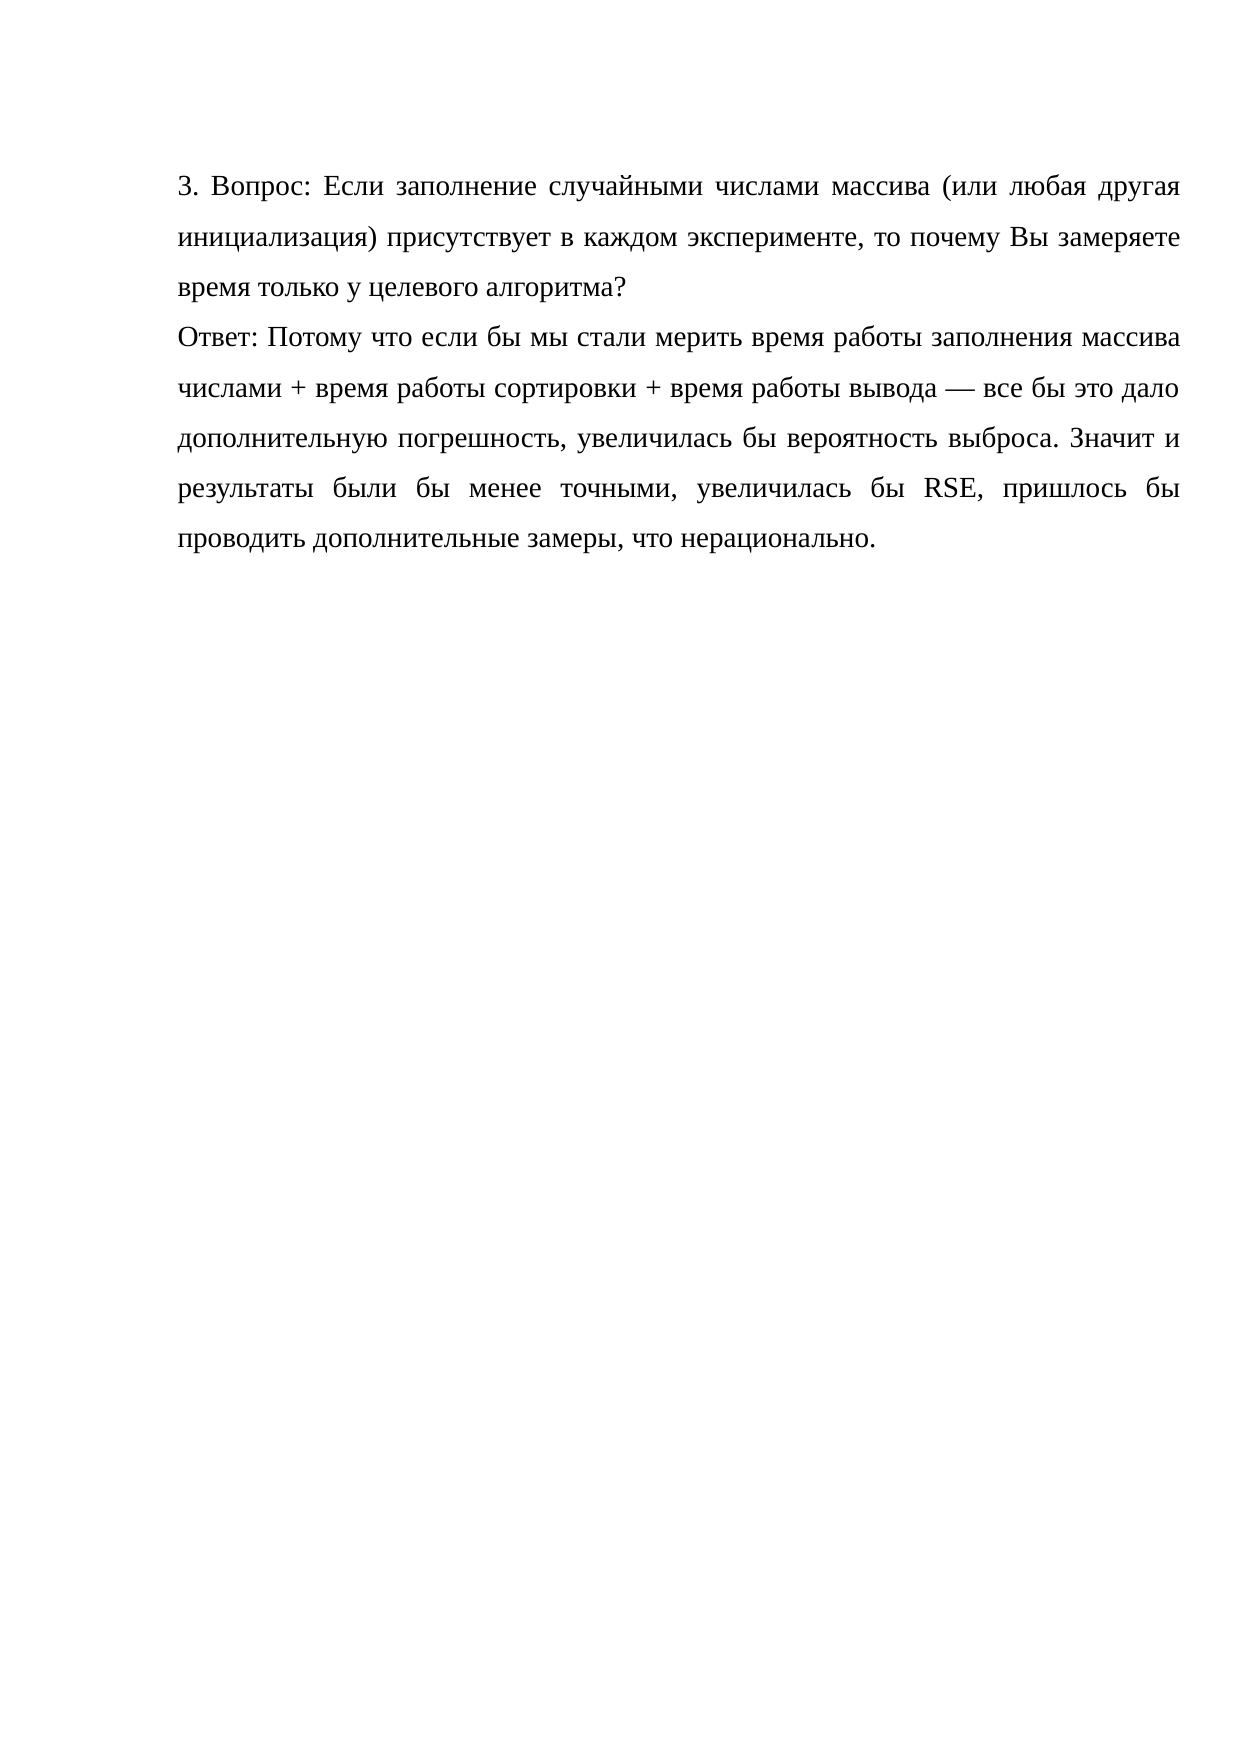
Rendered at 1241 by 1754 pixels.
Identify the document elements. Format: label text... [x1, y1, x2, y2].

text Ответ: Потому что если бы мы стали мерить время работы заполнения массива числами + время работы сортировки + время работы вывода — все бы это дало дополнительную погрешность, увеличилась бы вероятность выброса. Значит и результаты были бы менее точными, увеличилась бы RSE, пришлось бы проводить дополнительные замеры, что нерационально. [177, 319, 1181, 554]
text 3. Вопрос: Если заполнение случайными числами массива (или любая другая инициализация) присутствует в каждом эксперименте, то почему Вы замеряете время только у целевого алгоритма? [177, 168, 1181, 303]
